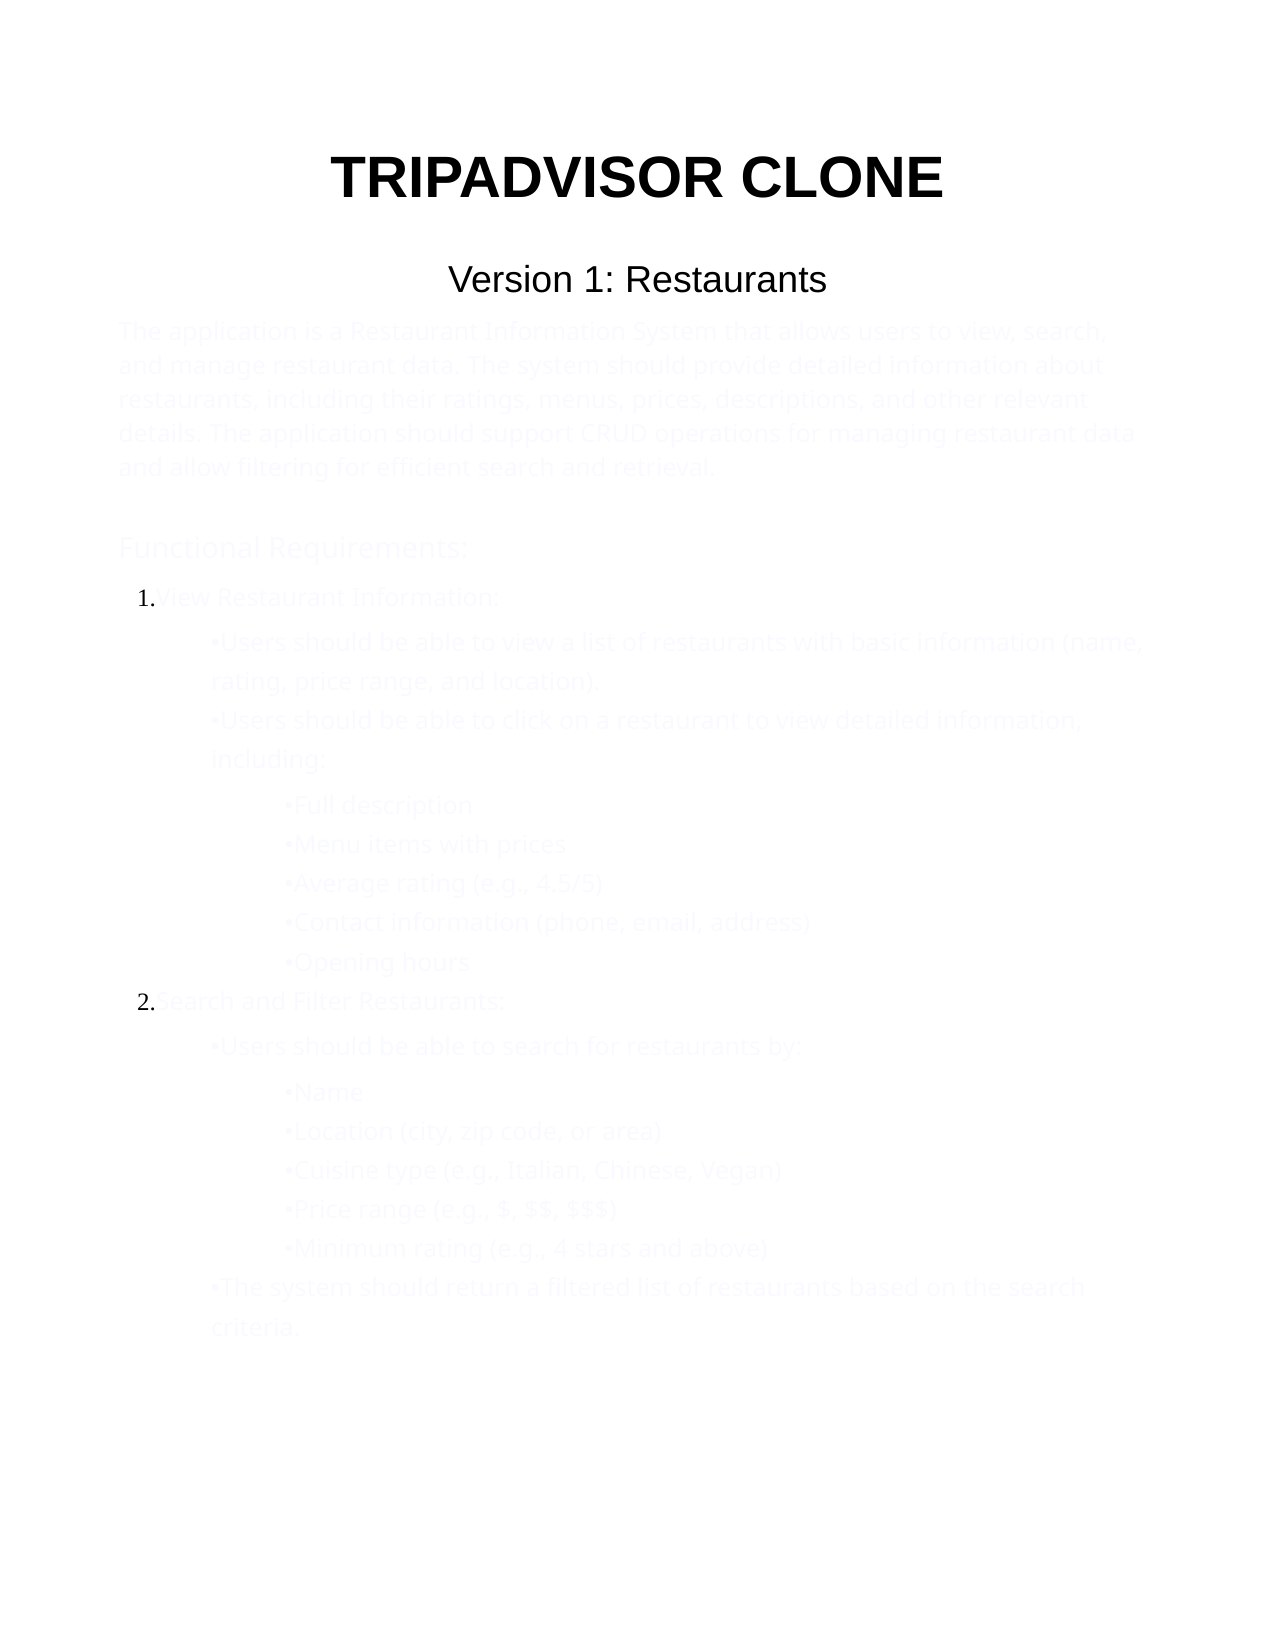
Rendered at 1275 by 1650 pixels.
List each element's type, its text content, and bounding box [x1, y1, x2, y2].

list Search and Filter Restaurants: [118, 983, 1157, 1017]
subtitle Version 1: Restaurants [118, 258, 1157, 301]
list Users should be able to search for restaurants by: [118, 1029, 1157, 1063]
list Average rating (e.g., 4.5/5) [118, 866, 1157, 900]
list View Restaurant Information: [118, 579, 1157, 613]
list Contact information (phone, email, address) [118, 905, 1157, 939]
text The application is a Restaurant Information System that allows users to view, search, and manage restaurant data. The system should provide detailed information about restaurants, including their ratings, menus, prices, descriptions, and other relevant details. The application should support CRUD operations for managing restaurant data and allow filtering for efficient search and retrieval. [118, 313, 1157, 484]
list Minimum rating (e.g., 4 stars and above) [118, 1231, 1157, 1265]
list Price range (e.g., $, $$, $$$) [118, 1192, 1157, 1226]
list The system should return a filtered list of restaurants based on the search criteria. [118, 1270, 1157, 1343]
list Users should be able to view a list of restaurants with basic information (name, rating, price range, and location). [118, 624, 1157, 698]
list Opening hours [118, 944, 1157, 978]
list Full description [118, 787, 1157, 822]
list Location (city, zip code, or area) [118, 1113, 1157, 1147]
list Menu items with prices [118, 827, 1157, 861]
subtitle Functional Requirements: [118, 527, 1157, 567]
list Users should be able to click on a restaurant to view detailed information, including: [118, 703, 1157, 776]
title TRIPADVISOR CLONE [118, 143, 1157, 210]
list Name [118, 1074, 1157, 1108]
list Cuisine type (e.g., Italian, Chinese, Vegan) [118, 1152, 1157, 1187]
